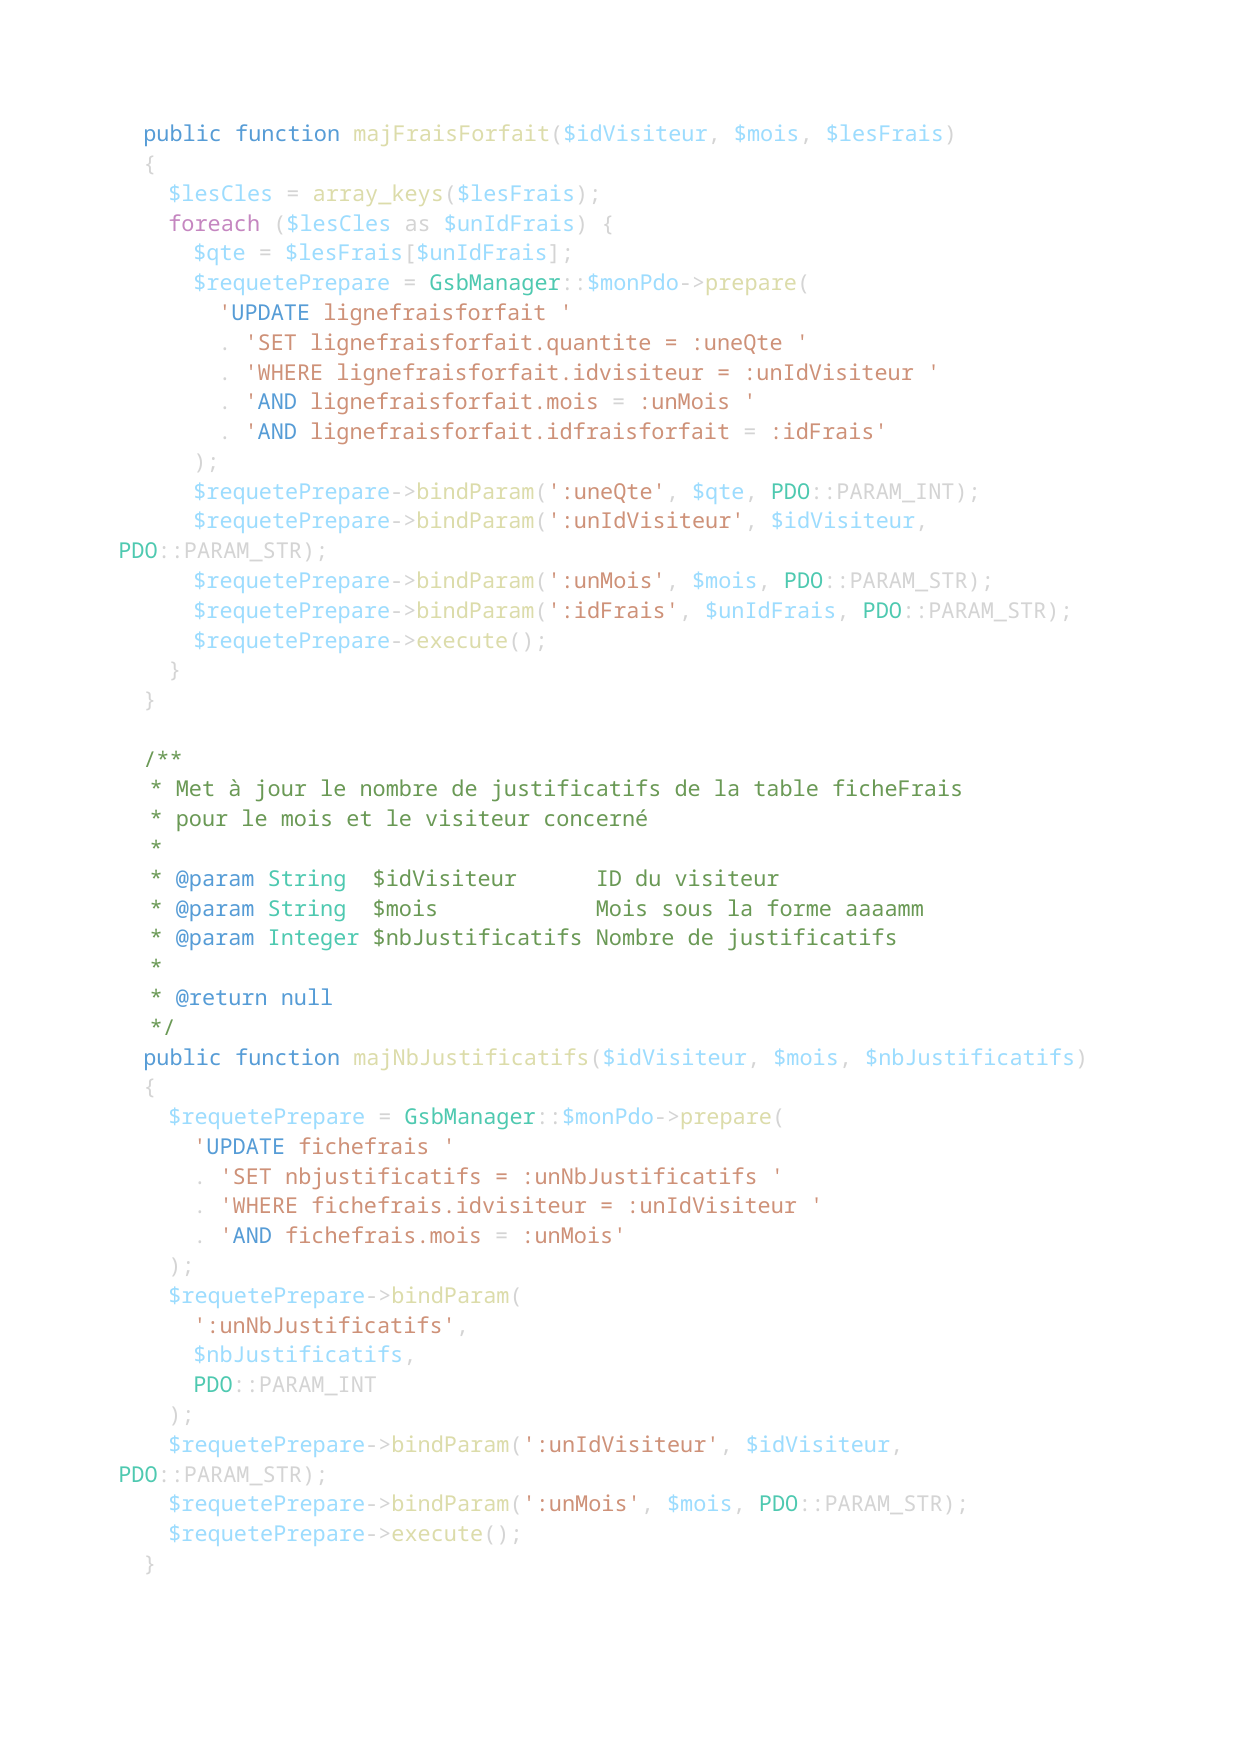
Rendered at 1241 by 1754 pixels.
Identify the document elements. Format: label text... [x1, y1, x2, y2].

text foreach ($lesCles as $unIdFrais) { [118, 207, 1122, 237]
text $requetePrepare->bindParam(':unIdVisiteur', $idVisiteur, PDO::PARAM_STR); [118, 1429, 1122, 1488]
text $requetePrepare->bindParam( [118, 1280, 1122, 1310]
text . 'AND lignefraisforfait.idfraisforfait = :idFrais' [118, 416, 1122, 446]
text { [118, 148, 1122, 178]
text $requetePrepare = GsbManager::$monPdo->prepare( [118, 1101, 1122, 1131]
text public function majFraisForfait($idVisiteur, $mois, $lesFrais) [118, 118, 1122, 148]
text * @return null [118, 982, 1122, 1012]
text $requetePrepare->execute(); [118, 1518, 1122, 1548]
text . 'AND fichefrais.mois = :unMois' [118, 1220, 1122, 1250]
text * @param String $idVisiteur ID du visiteur [118, 863, 1122, 893]
text . 'WHERE lignefraisforfait.idvisiteur = :unIdVisiteur ' [118, 356, 1122, 386]
text $lesCles = array_keys($lesFrais); [118, 178, 1122, 207]
text 'UPDATE fichefrais ' [118, 1131, 1122, 1161]
text public function majNbJustificatifs($idVisiteur, $mois, $nbJustificatifs) [118, 1042, 1122, 1071]
text * @param Integer $nbJustificatifs Nombre de justificatifs [118, 922, 1122, 952]
text $qte = $lesFrais[$unIdFrais]; [118, 237, 1122, 267]
text $requetePrepare->bindParam(':idFrais', $unIdFrais, PDO::PARAM_STR); [118, 595, 1122, 624]
text } [118, 654, 1122, 684]
text * [118, 952, 1122, 982]
text $nbJustificatifs, [118, 1339, 1122, 1369]
text * [118, 833, 1122, 863]
text ':unNbJustificatifs', [118, 1310, 1122, 1339]
text * pour le mois et le visiteur concerné [118, 803, 1122, 833]
text * Met à jour le nombre de justificatifs de la table ficheFrais [118, 773, 1122, 803]
text ); [118, 446, 1122, 476]
text */ [118, 1012, 1122, 1042]
text * @param String $mois Mois sous la forme aaaamm [118, 893, 1122, 922]
text . 'WHERE fichefrais.idvisiteur = :unIdVisiteur ' [118, 1191, 1122, 1220]
text PDO::PARAM_INT [118, 1369, 1122, 1399]
text $requetePrepare->bindParam(':unMois', $mois, PDO::PARAM_STR); [118, 565, 1122, 595]
text $requetePrepare->bindParam(':unMois', $mois, PDO::PARAM_STR); [118, 1488, 1122, 1518]
text /** [118, 744, 1122, 773]
text $requetePrepare->execute(); [118, 624, 1122, 654]
text . 'AND lignefraisforfait.mois = :unMois ' [118, 386, 1122, 416]
text ); [118, 1250, 1122, 1280]
text { [118, 1071, 1122, 1101]
text $requetePrepare->bindParam(':unIdVisiteur', $idVisiteur, PDO::PARAM_STR); [118, 505, 1122, 565]
text . 'SET nbjustificatifs = :unNbJustificatifs ' [118, 1161, 1122, 1191]
text } [118, 684, 1122, 714]
text } [118, 1548, 1122, 1578]
text $requetePrepare->bindParam(':uneQte', $qte, PDO::PARAM_INT); [118, 476, 1122, 505]
text $requetePrepare = GsbManager::$monPdo->prepare( [118, 267, 1122, 297]
text ); [118, 1399, 1122, 1429]
text . 'SET lignefraisforfait.quantite = :uneQte ' [118, 327, 1122, 356]
text 'UPDATE lignefraisforfait ' [118, 297, 1122, 327]
